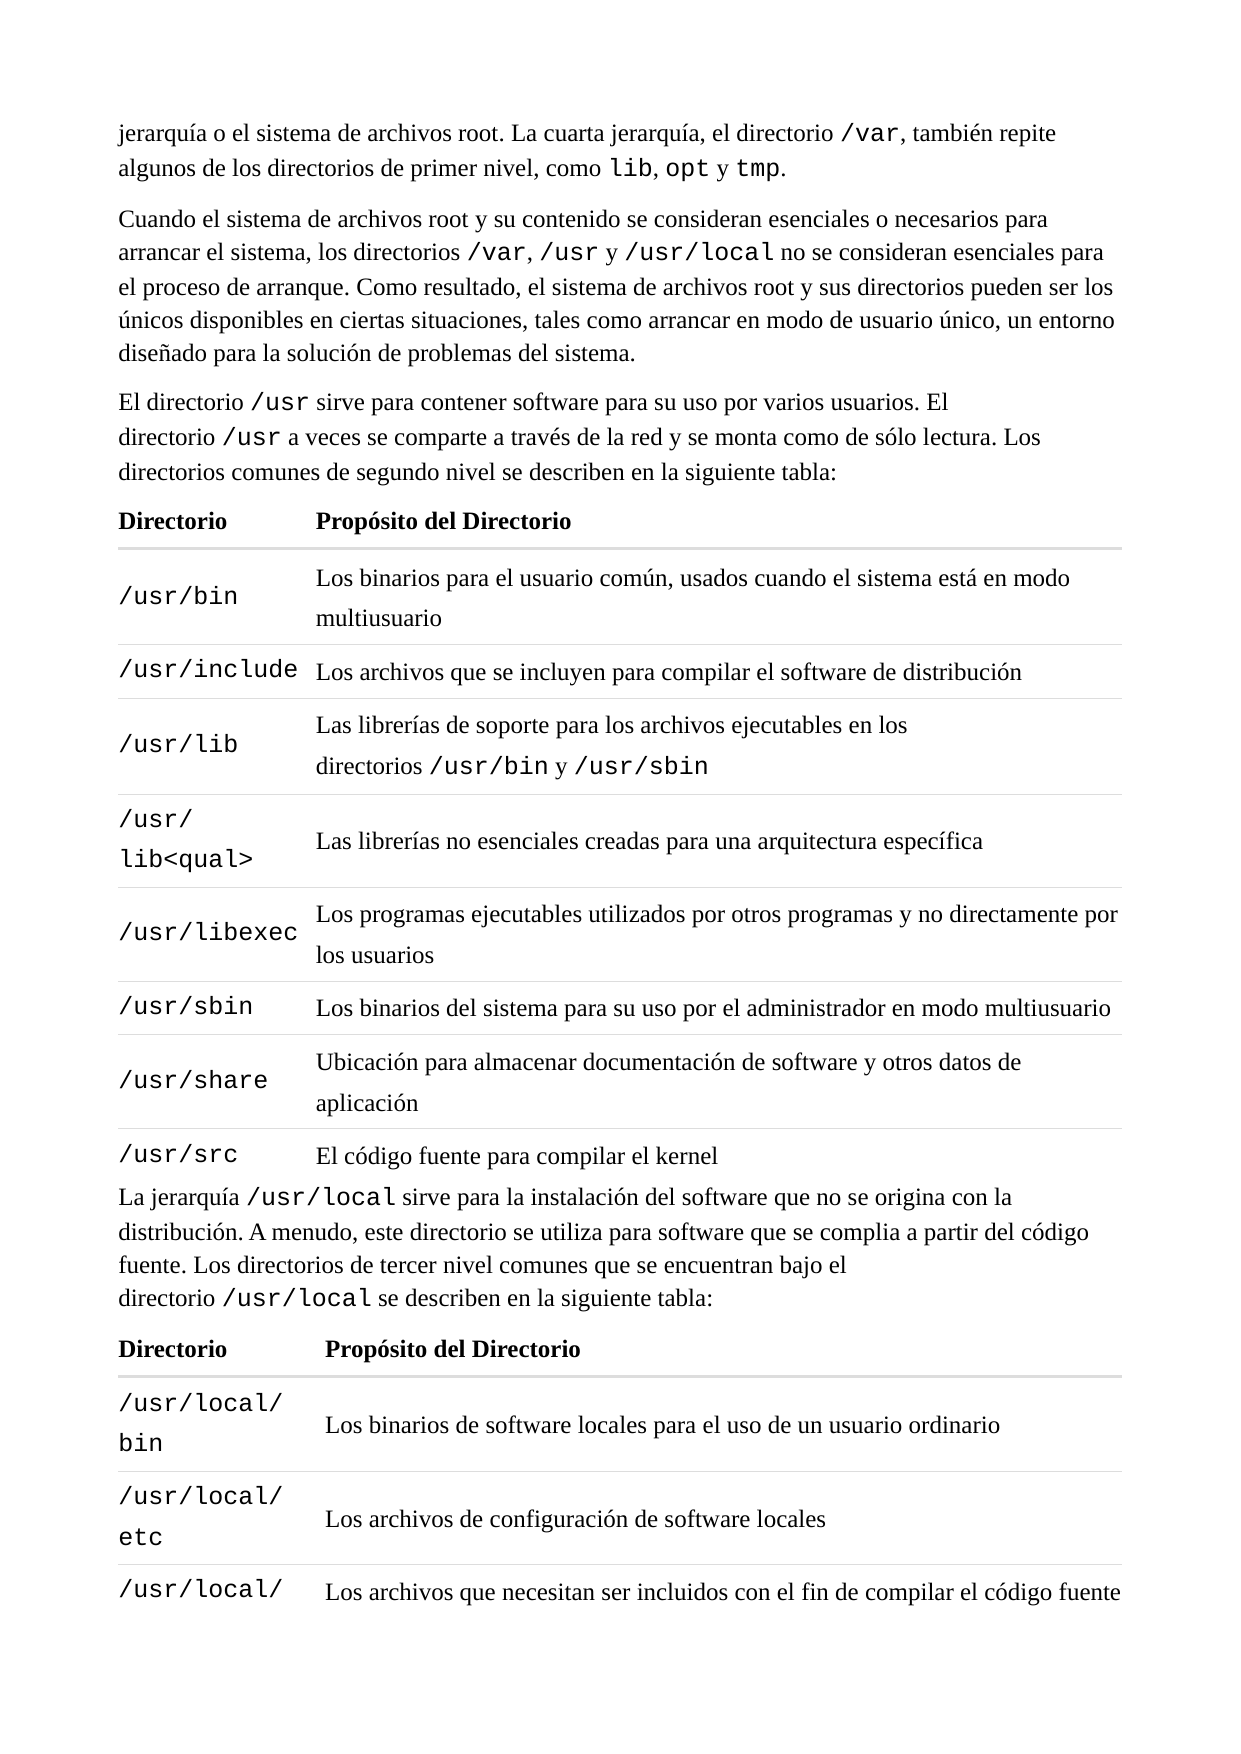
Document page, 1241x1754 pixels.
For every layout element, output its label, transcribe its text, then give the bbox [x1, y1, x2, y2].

table_cell Las librerías de soporte para los archivos ejecutables en los directorios /usr/bin y /usr/sbin [316, 699, 1122, 794]
text El directorio /usr sirve para contener software para su uso por varios usuarios. El directorio /usr a veces se comparte a través de la red y se monta como de sólo lectura. Los directorios comunes de segundo nivel se describen en la siguiente tabla: [118, 387, 1122, 486]
table_cell Ubicación para almacenar documentación de software y otros datos de aplicación [316, 1035, 1122, 1128]
table_header Directorio [118, 506, 316, 547]
table_cell Los binarios del sistema para su uso por el administrador en modo multiusuario [316, 982, 1122, 1034]
table_cell Los archivos que se incluyen para compilar el software de distribución [316, 645, 1122, 698]
table_cell /usr/share [118, 1035, 316, 1128]
table_cell Los archivos de configuración de software locales [325, 1472, 1122, 1564]
table_cell /usr/local/etc [118, 1472, 325, 1564]
table_cell /usr/src [118, 1129, 316, 1182]
table_cell /usr/libexec [118, 888, 316, 981]
table_cell Los binarios de software locales para el uso de un usuario ordinario [325, 1378, 1122, 1471]
table_cell Los binarios para el usuario común, usados cuando el sistema está en modo multiusuario [316, 550, 1122, 644]
table_header Propósito del Directorio [325, 1334, 1122, 1375]
table_cell /usr/include [118, 645, 316, 698]
table_cell Los programas ejecutables utilizados por otros programas y no directamente por los usuarios [316, 888, 1122, 981]
table_cell /usr/local/bin [118, 1378, 325, 1471]
table_cell /usr/sbin [118, 982, 316, 1034]
table_cell /usr/lib<qual> [118, 795, 316, 887]
text La jerarquía /usr/local sirve para la instalación del software que no se origina con la distribución. A menudo, este directorio se utiliza para software que se complia a partir del código fuente. Los directorios de tercer nivel comunes que se encuentran bajo el directorio /usr/local se describen en la siguiente tabla: [118, 1182, 1122, 1314]
table_header Directorio [118, 1334, 325, 1375]
text jerarquía o el sistema de archivos root. La cuarta jerarquía, el directorio /var, también repite algunos de los directorios de primer nivel, como lib, opt y tmp. [118, 118, 1122, 184]
table_cell El código fuente para compilar el kernel [316, 1129, 1122, 1182]
table_cell Los archivos que necesitan ser incluidos con el fin de compilar el código fuente [325, 1565, 1122, 1606]
text Cuando el sistema de archivos root y su contenido se consideran esenciales o necesarios para arrancar el sistema, los directorios /var, /usr y /usr/local no se consideran esenciales para el proceso de arranque. Como resultado, el sistema de archivos root y sus directorios pueden ser los únicos disponibles en ciertas situaciones, tales como arrancar en modo de usuario único, un entorno diseñado para la solución de problemas del sistema. [118, 204, 1122, 367]
table_cell /usr/bin [118, 550, 316, 644]
table_header Propósito del Directorio [316, 506, 1122, 547]
table_cell Las librerías no esenciales creadas para una arquitectura específica [316, 795, 1122, 887]
table_cell /usr/local/ [118, 1565, 325, 1606]
table_cell /usr/lib [118, 699, 316, 794]
